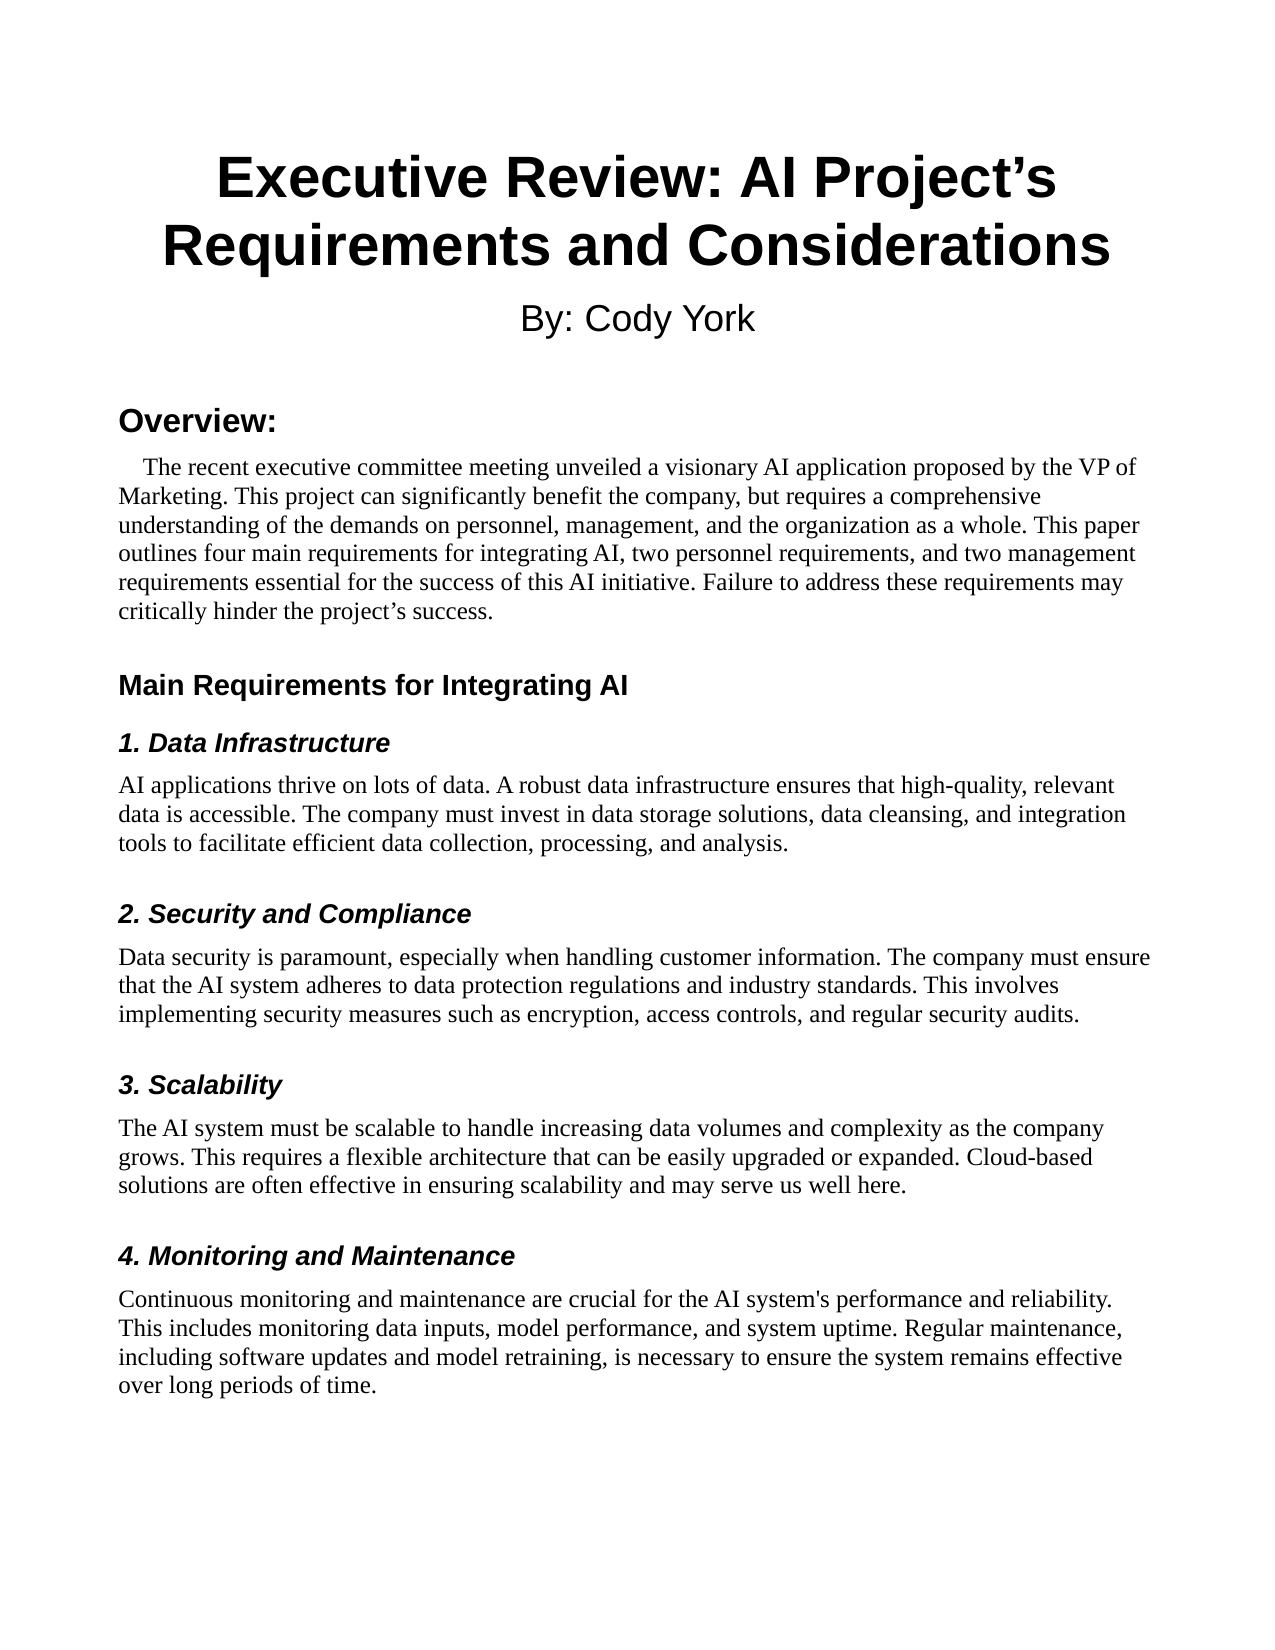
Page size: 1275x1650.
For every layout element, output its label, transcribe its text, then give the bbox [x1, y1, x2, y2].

subtitle 1. Data Infrastructure [118, 727, 1157, 758]
subtitle 4. Monitoring and Maintenance [118, 1240, 1157, 1272]
subtitle Main Requirements for Integrating AI [118, 668, 1157, 702]
subtitle 3. Scalability [118, 1069, 1157, 1100]
text Data security is paramount, especially when handling customer information. The company must ensure that the AI system adheres to data protection regulations and industry standards. This involves implementing security measures such as encryption, access controls, and regular security audits. [118, 942, 1157, 1028]
subtitle Overview: [118, 401, 1157, 440]
text Continuous monitoring and maintenance are crucial for the AI system's performance and reliability. This includes monitoring data inputs, model performance, and system uptime. Regular maintenance, including software updates and model retraining, is necessary to ensure the system remains effective over long periods of time. [118, 1284, 1157, 1399]
text AI applications thrive on lots of data. A robust data infrastructure ensures that high-quality, relevant data is accessible. The company must invest in data storage solutions, data cleansing, and integration tools to facilitate efficient data collection, processing, and analysis. [118, 770, 1157, 857]
subtitle By: Cody York [118, 296, 1157, 339]
text The recent executive committee meeting unveiled a visionary AI application proposed by the VP of Marketing. This project can significantly benefit the company, but requires a comprehensive understanding of the demands on personnel, management, and the organization as a whole. This paper outlines four main requirements for integrating AI, two personnel requirements, and two management requirements essential for the success of this AI initiative. Failure to address these requirements may critically hinder the project’s success. [118, 452, 1157, 625]
subtitle 2. Security and Compliance [118, 898, 1157, 929]
title Executive Review: AI Project’s Requirements and Considerations [118, 143, 1157, 277]
text The AI system must be scalable to handle increasing data volumes and complexity as the company grows. This requires a flexible architecture that can be easily upgraded or expanded. Cloud-based solutions are often effective in ensuring scalability and may serve us well here. [118, 1113, 1157, 1199]
